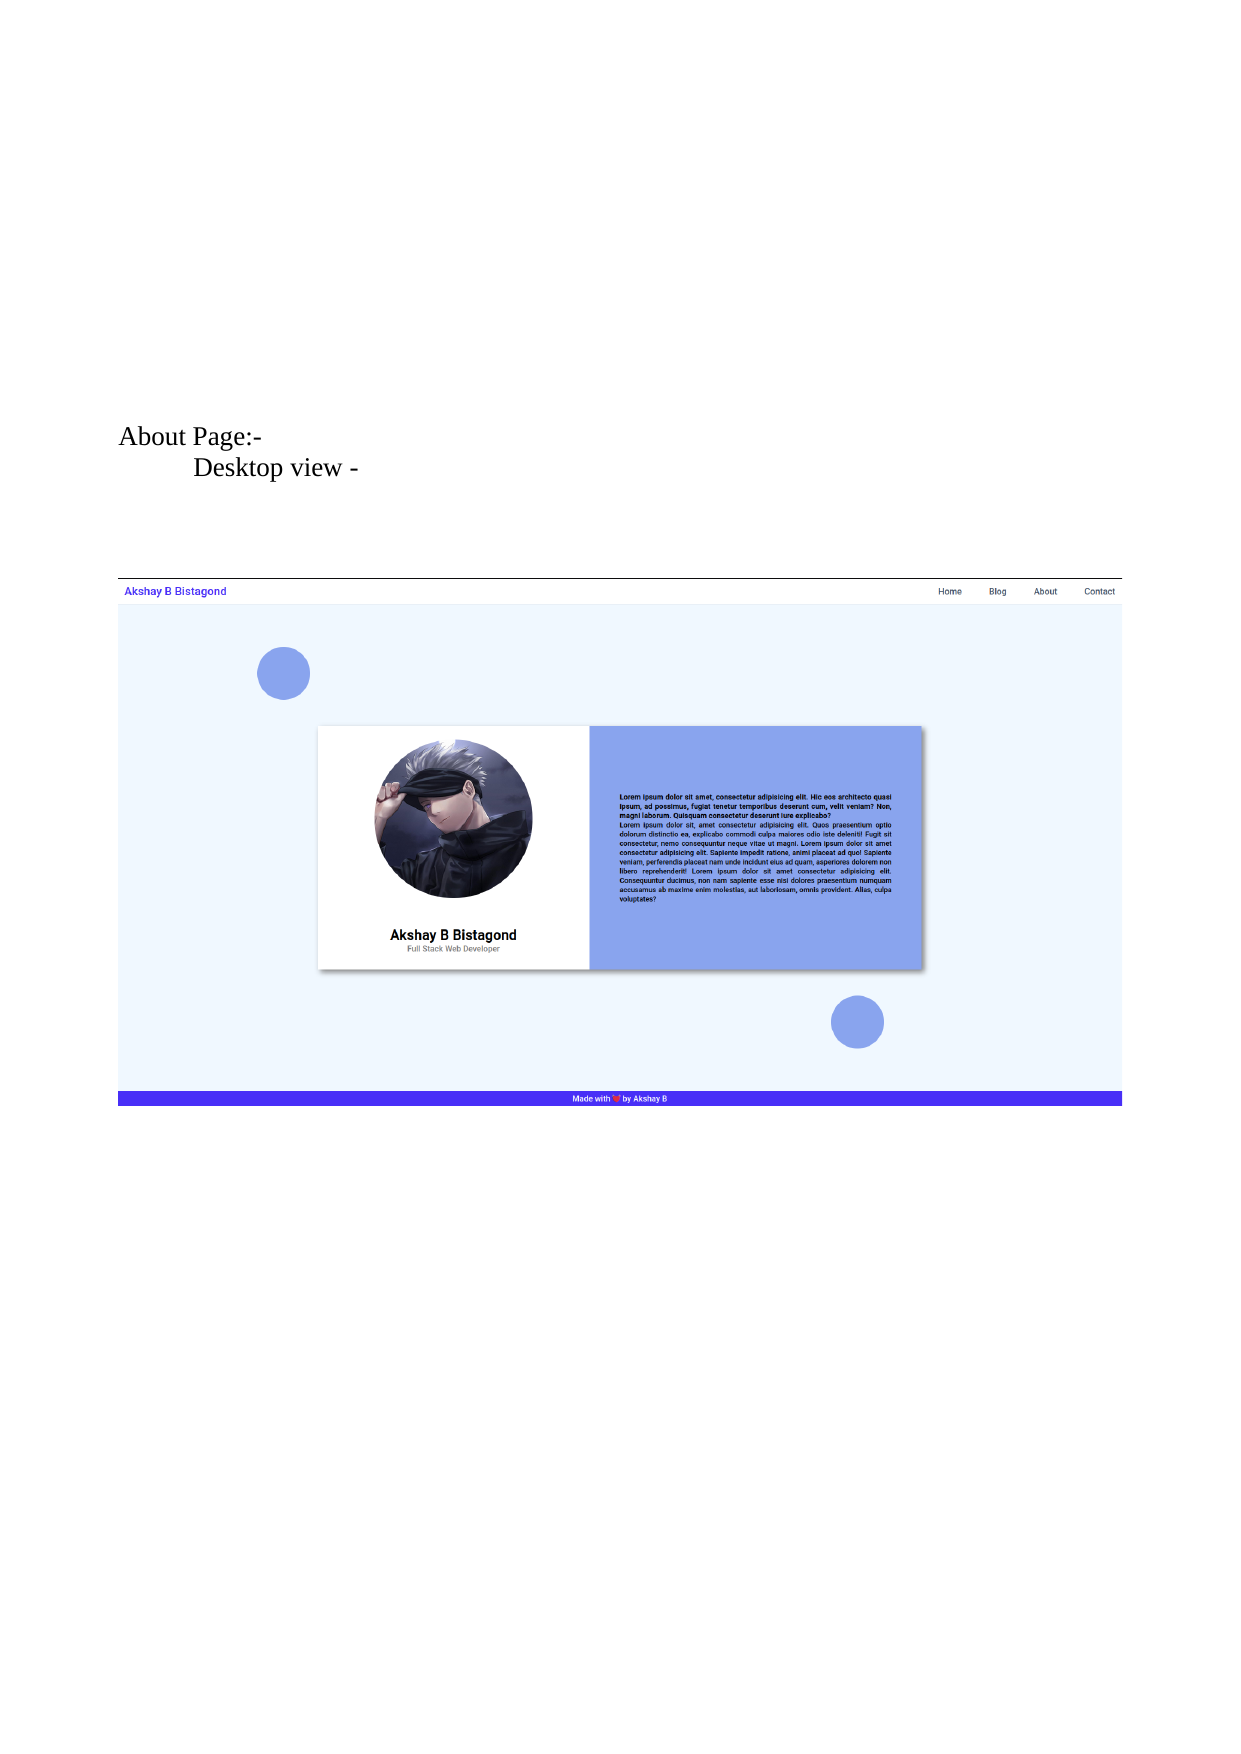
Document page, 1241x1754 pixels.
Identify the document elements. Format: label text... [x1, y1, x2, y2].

text About Page:- [118, 420, 1122, 451]
text Desktop view - [118, 451, 1122, 482]
picture [118, 578, 1123, 1106]
